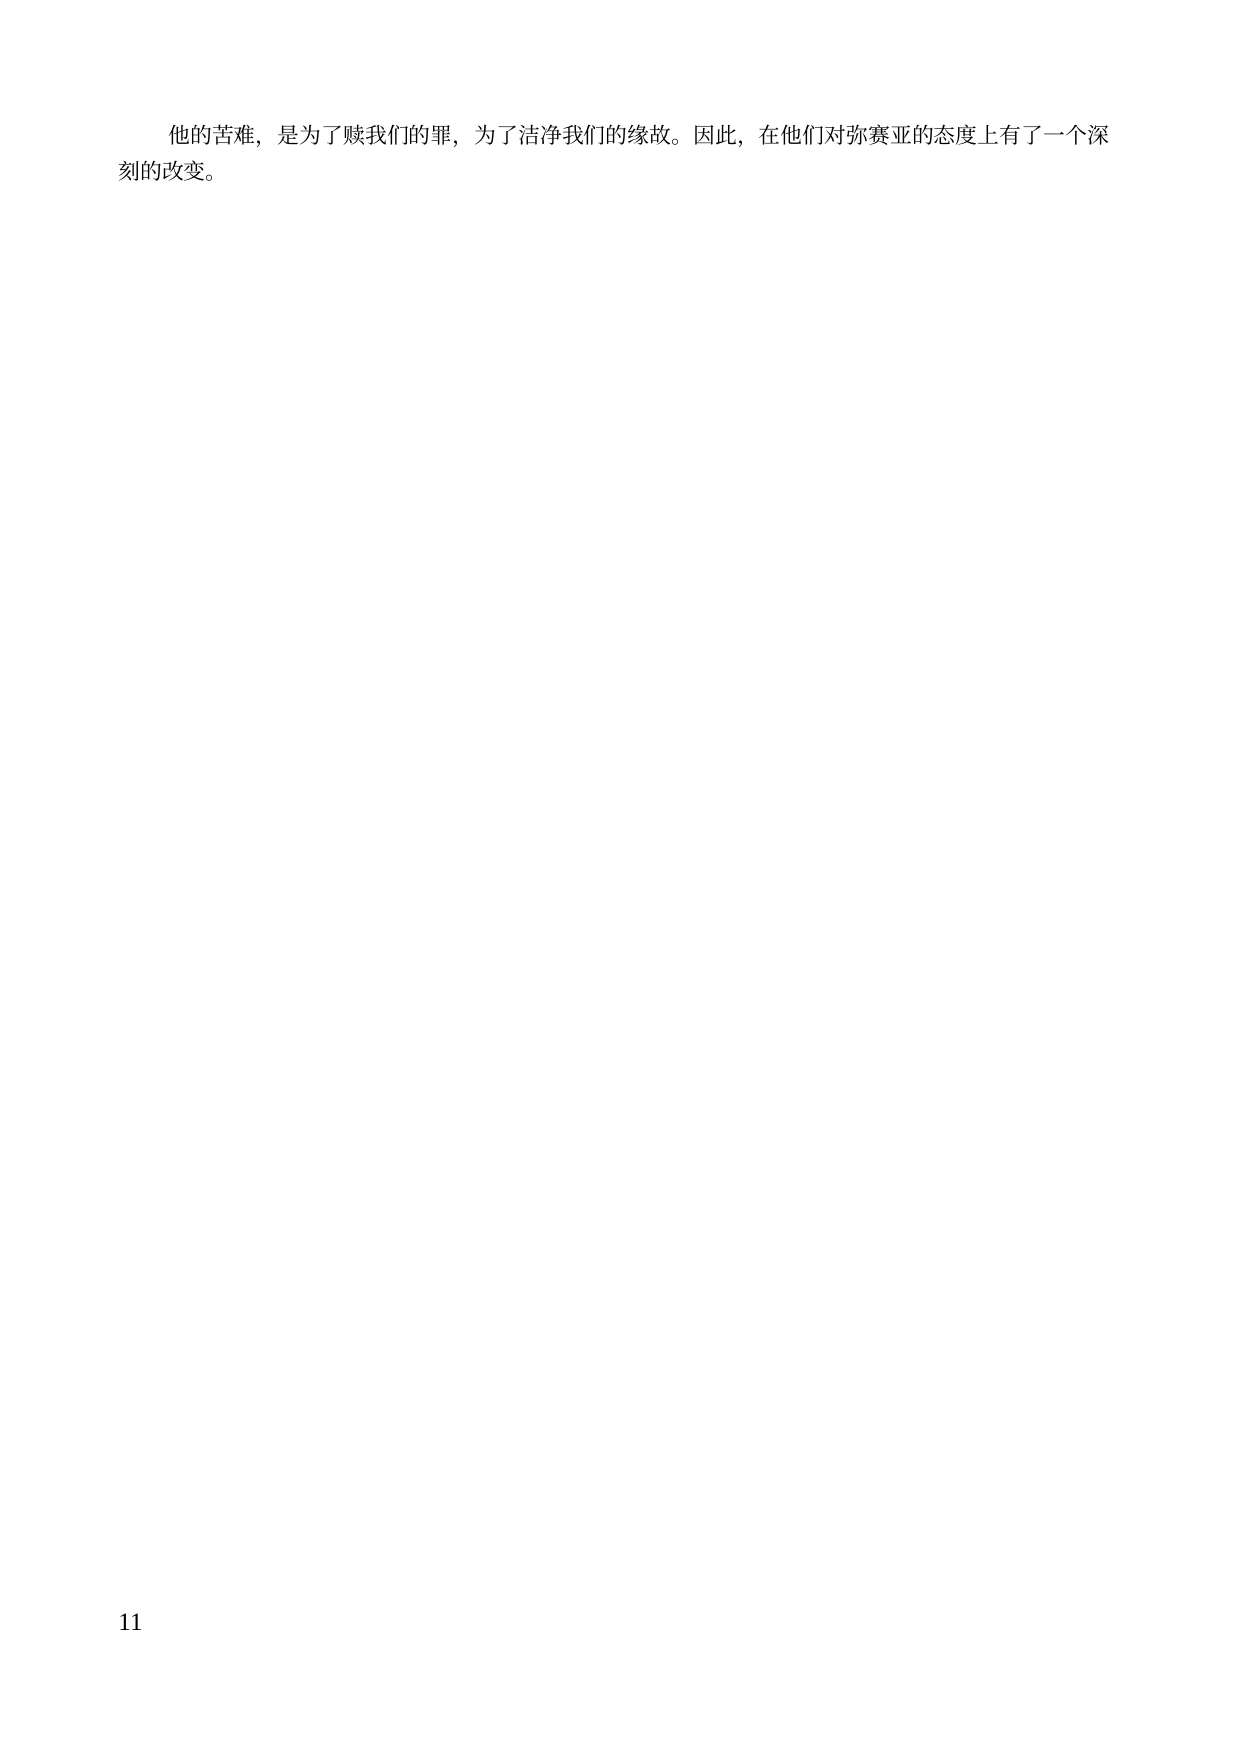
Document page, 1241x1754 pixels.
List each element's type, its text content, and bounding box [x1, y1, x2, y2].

text 他的苦难，是为了赎我们的罪，为了洁净我们的缘故。因此，在他们对弥赛亚的态度上有了一个深刻的改变。 [118, 118, 1122, 186]
